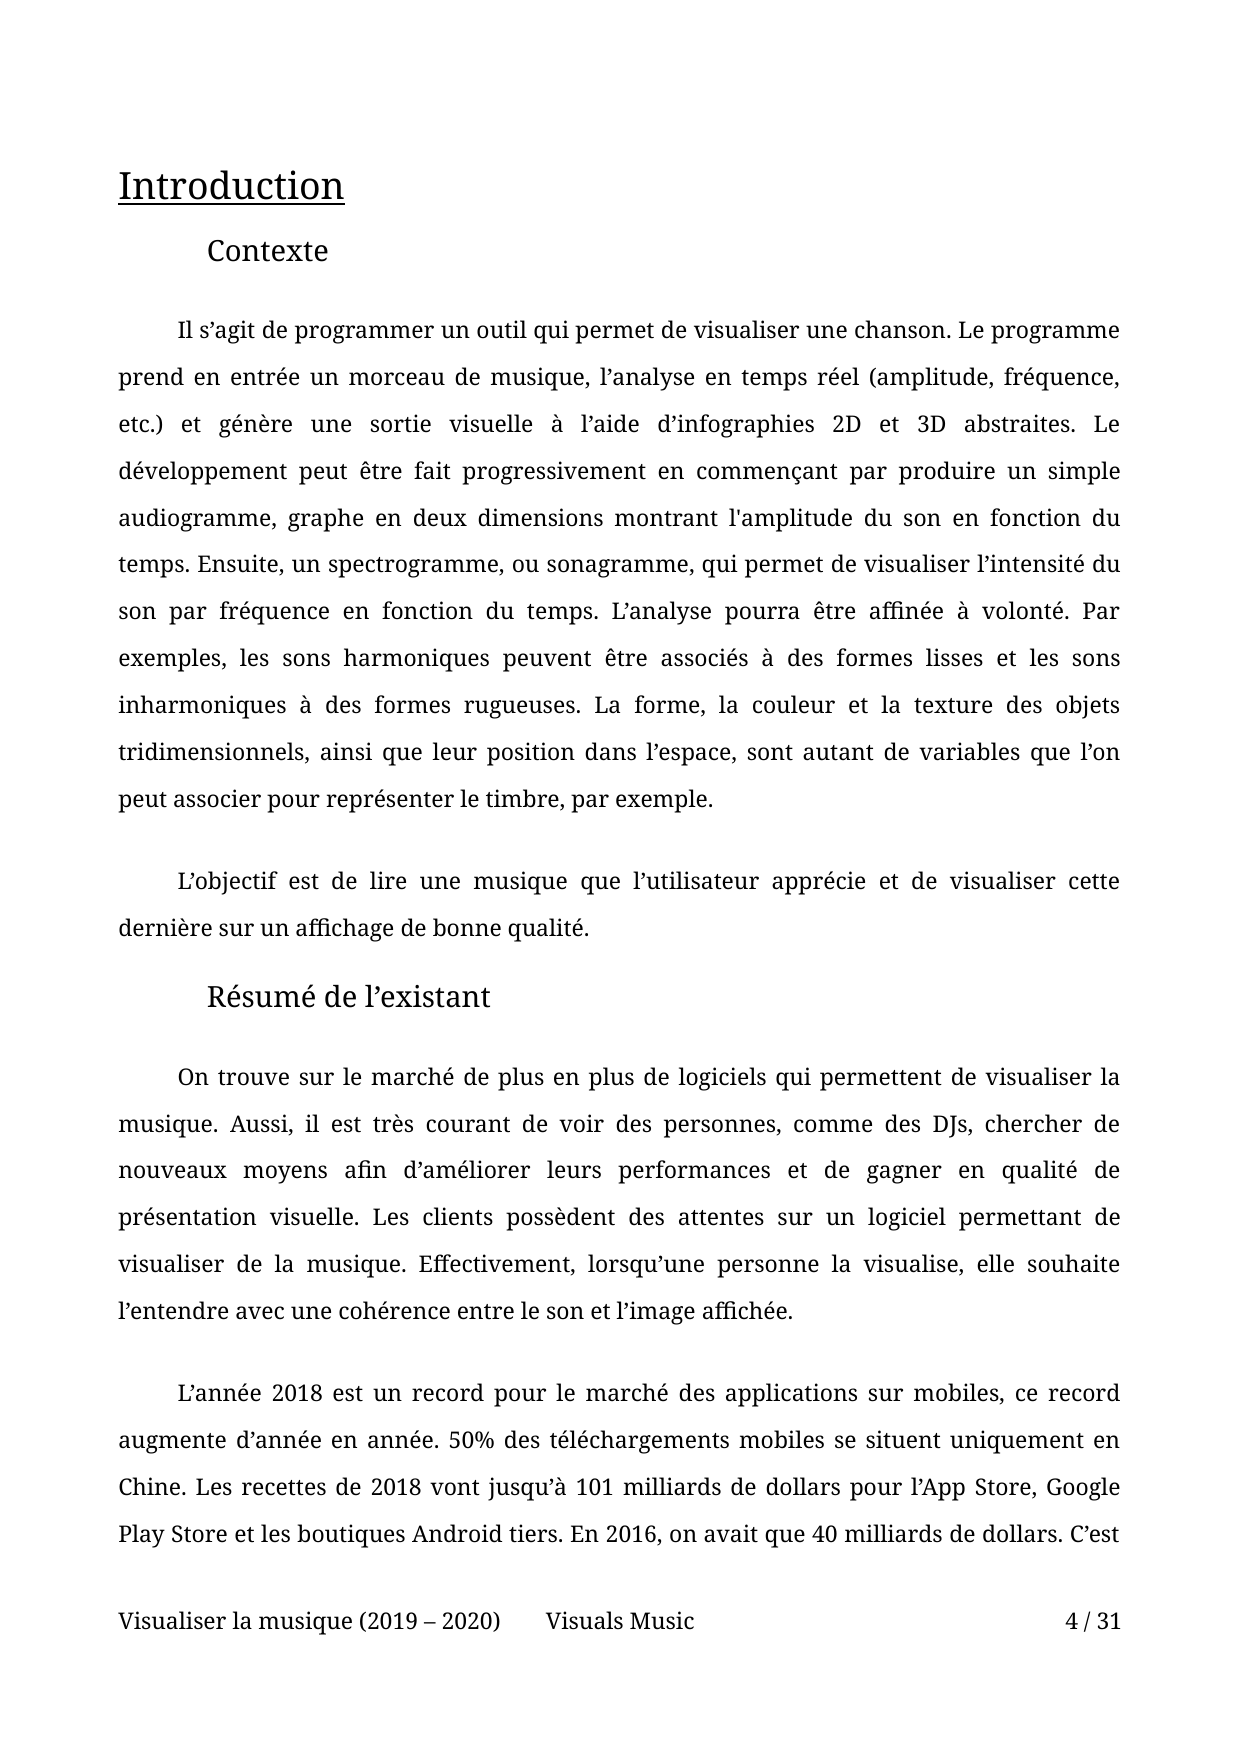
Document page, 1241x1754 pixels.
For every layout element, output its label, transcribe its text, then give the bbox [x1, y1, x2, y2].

text Il s’agit de programmer un outil qui permet de visualiser une chanson. Le programme prend en entrée un morceau de musique, l’analyse en temps réel (amplitude, fréquence, etc.) et génère une sortie visuelle à l’aide d’infographies 2D et 3D abstraites. Le développement peut être fait progressivement en commençant par produire un simple audiogramme, graphe en deux dimensions montrant l'amplitude du son en fonction du temps. Ensuite, un spectrogramme, ou sonagramme, qui permet de visualiser l’intensité du son par fréquence en fonction du temps. L’analyse pourra être affinée à volonté. Par exemples, les sons harmoniques peuvent être associés à des formes lisses et les sons inharmoniques à des formes rugueuses. La forme, la couleur et la texture des objets tridimensionnels, ainsi que leur position dans l’espace, sont autant de variables que l’on peut associer pour représenter le timbre, par exemple. [118, 314, 1122, 814]
text L’objectif est de lire une musique que l’utilisateur apprécie et de visualiser cette dernière sur un affichage de bonne qualité. [118, 865, 1122, 943]
subtitle Contexte [207, 230, 1122, 269]
subtitle Résumé de l’existant [207, 977, 1122, 1016]
text L’année 2018 est un record pour le marché des applications sur mobiles, ce record augmente d’année en année. 50% des téléchargements mobiles se situent uniquement en Chine. Les recettes de 2018 vont jusqu’à 101 milliards de dollars pour l’App Store, Google Play Store et les boutiques Android tiers. En 2016, on avait que 40 milliards de dollars. C’est [118, 1377, 1122, 1549]
subtitle Introduction [118, 159, 1122, 211]
text On trouve sur le marché de plus en plus de logiciels qui permettent de visualiser la musique. Aussi, il est très courant de voir des personnes, comme des DJs, chercher de nouveaux moyens afin d’améliorer leurs performances et de gagner en qualité de présentation visuelle. Les clients possèdent des attentes sur un logiciel permettant de visualiser de la musique. Effectivement, lorsqu’une personne la visualise, elle souhaite l’entendre avec une cohérence entre le son et l’image affichée. [118, 1061, 1122, 1326]
